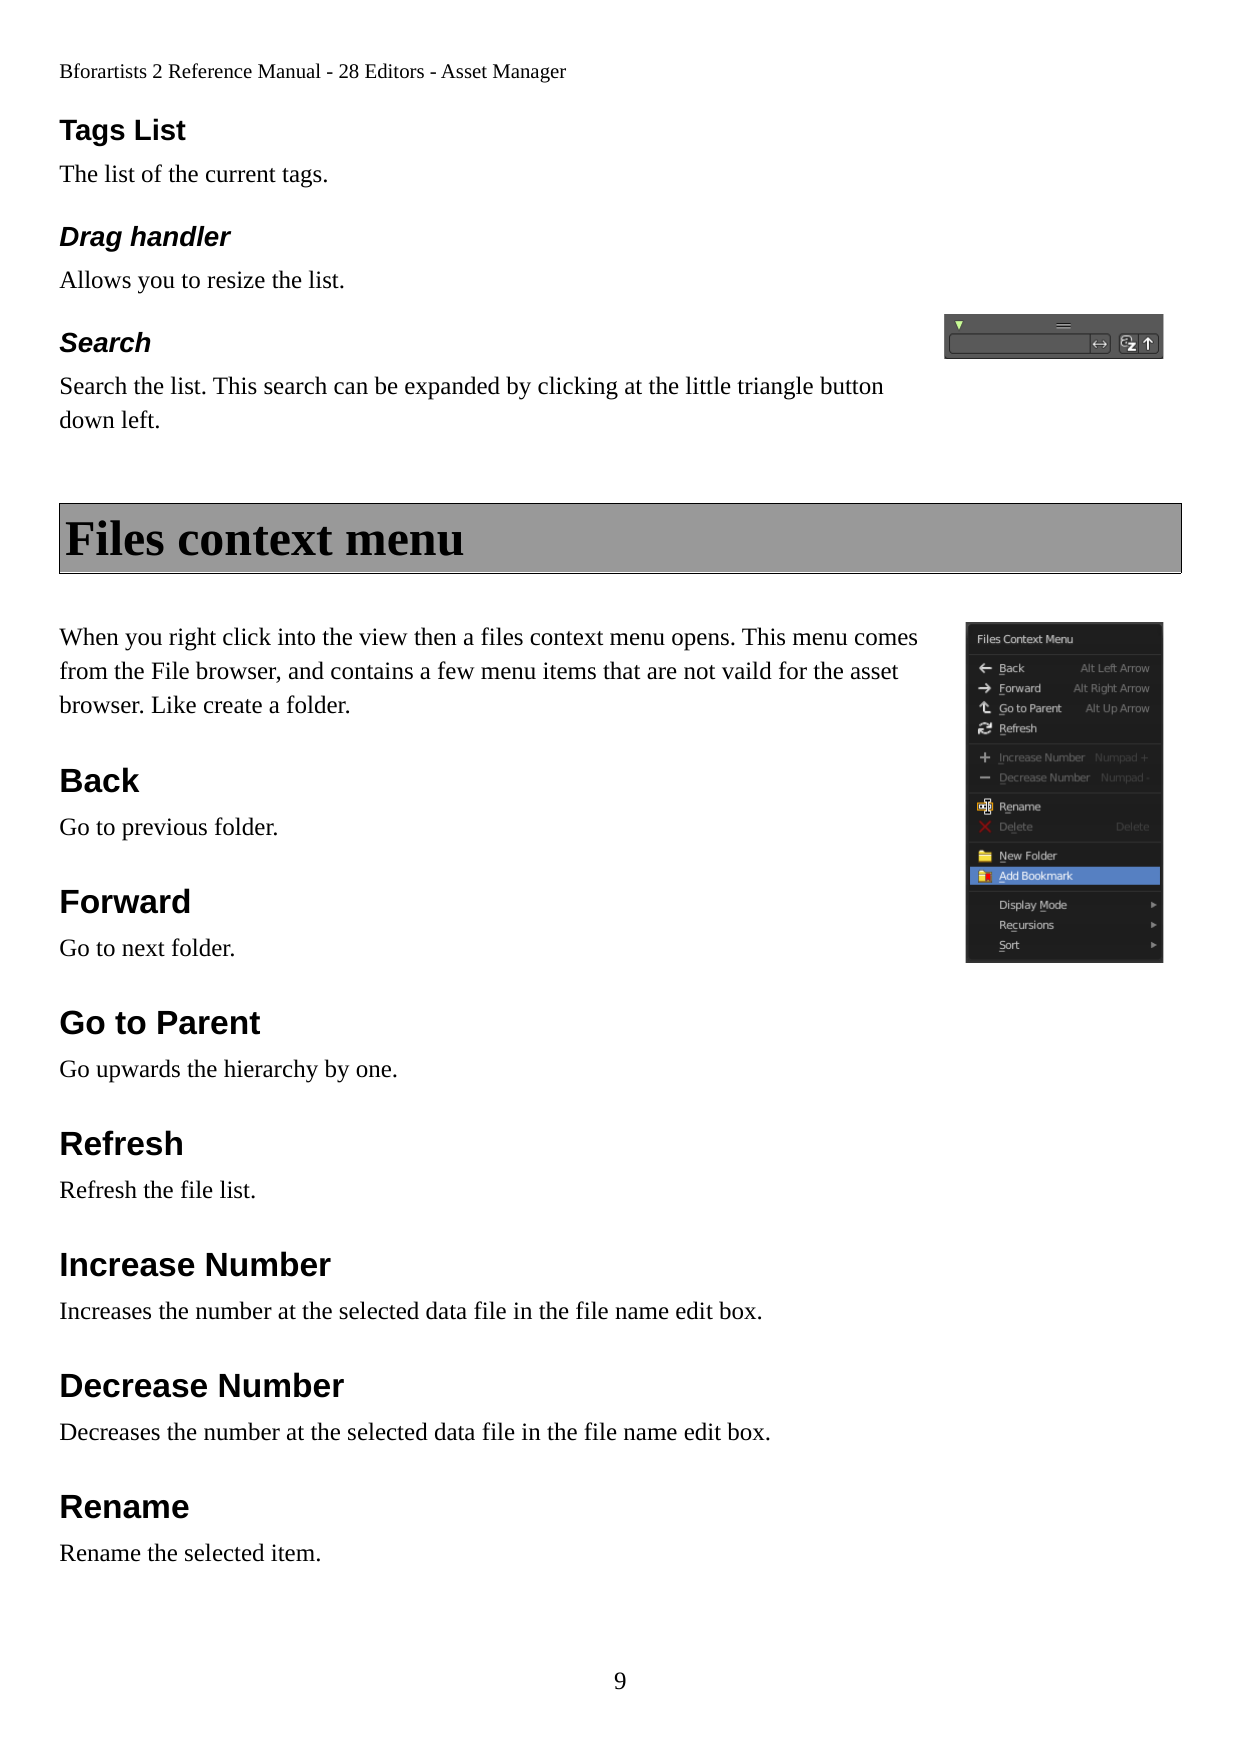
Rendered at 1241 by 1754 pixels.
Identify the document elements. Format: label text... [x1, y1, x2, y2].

text Decreases the number at the selected data file in the file name edit box. [59, 1417, 1181, 1446]
subtitle [1164, 326, 1181, 358]
subtitle Increase Number [59, 1244, 1181, 1283]
subtitle Back [59, 760, 965, 799]
text Increases the number at the selected data file in the file name edit box. [59, 1296, 1181, 1324]
text Search the list. This search can be expanded by clicking at the little triangle button down left. [59, 371, 1181, 434]
text When you right click into the view then a files context menu opens. This menu comes from the File browser, and contains a few menu items that are not vaild for the asset browser. Like create a folder. [59, 622, 965, 719]
subtitle [1164, 760, 1181, 799]
picture [965, 622, 1164, 963]
text Go upwards the hierarchy by one. [59, 1054, 1181, 1082]
subtitle Drag handler [59, 220, 1181, 252]
table_header Files context menu [60, 504, 1181, 572]
subtitle Rename [59, 1487, 1181, 1525]
subtitle Forward [59, 881, 965, 920]
subtitle Search [59, 326, 944, 358]
text Go to previous folder. [59, 812, 965, 840]
subtitle Go to Parent [59, 1002, 1181, 1041]
subtitle Tags List [59, 113, 1181, 146]
text The list of the current tags. [59, 159, 1181, 188]
subtitle Refresh [59, 1123, 1181, 1162]
subtitle Decrease Number [59, 1366, 1181, 1404]
text Allows you to resize the list. [59, 265, 1181, 293]
text [1164, 812, 1181, 840]
text Refresh the file list. [59, 1175, 1181, 1203]
text [1164, 933, 1181, 961]
text Rename the selected item. [59, 1538, 1181, 1567]
text Go to next folder. [59, 933, 965, 961]
subtitle [1164, 881, 1181, 920]
picture [944, 314, 1164, 359]
